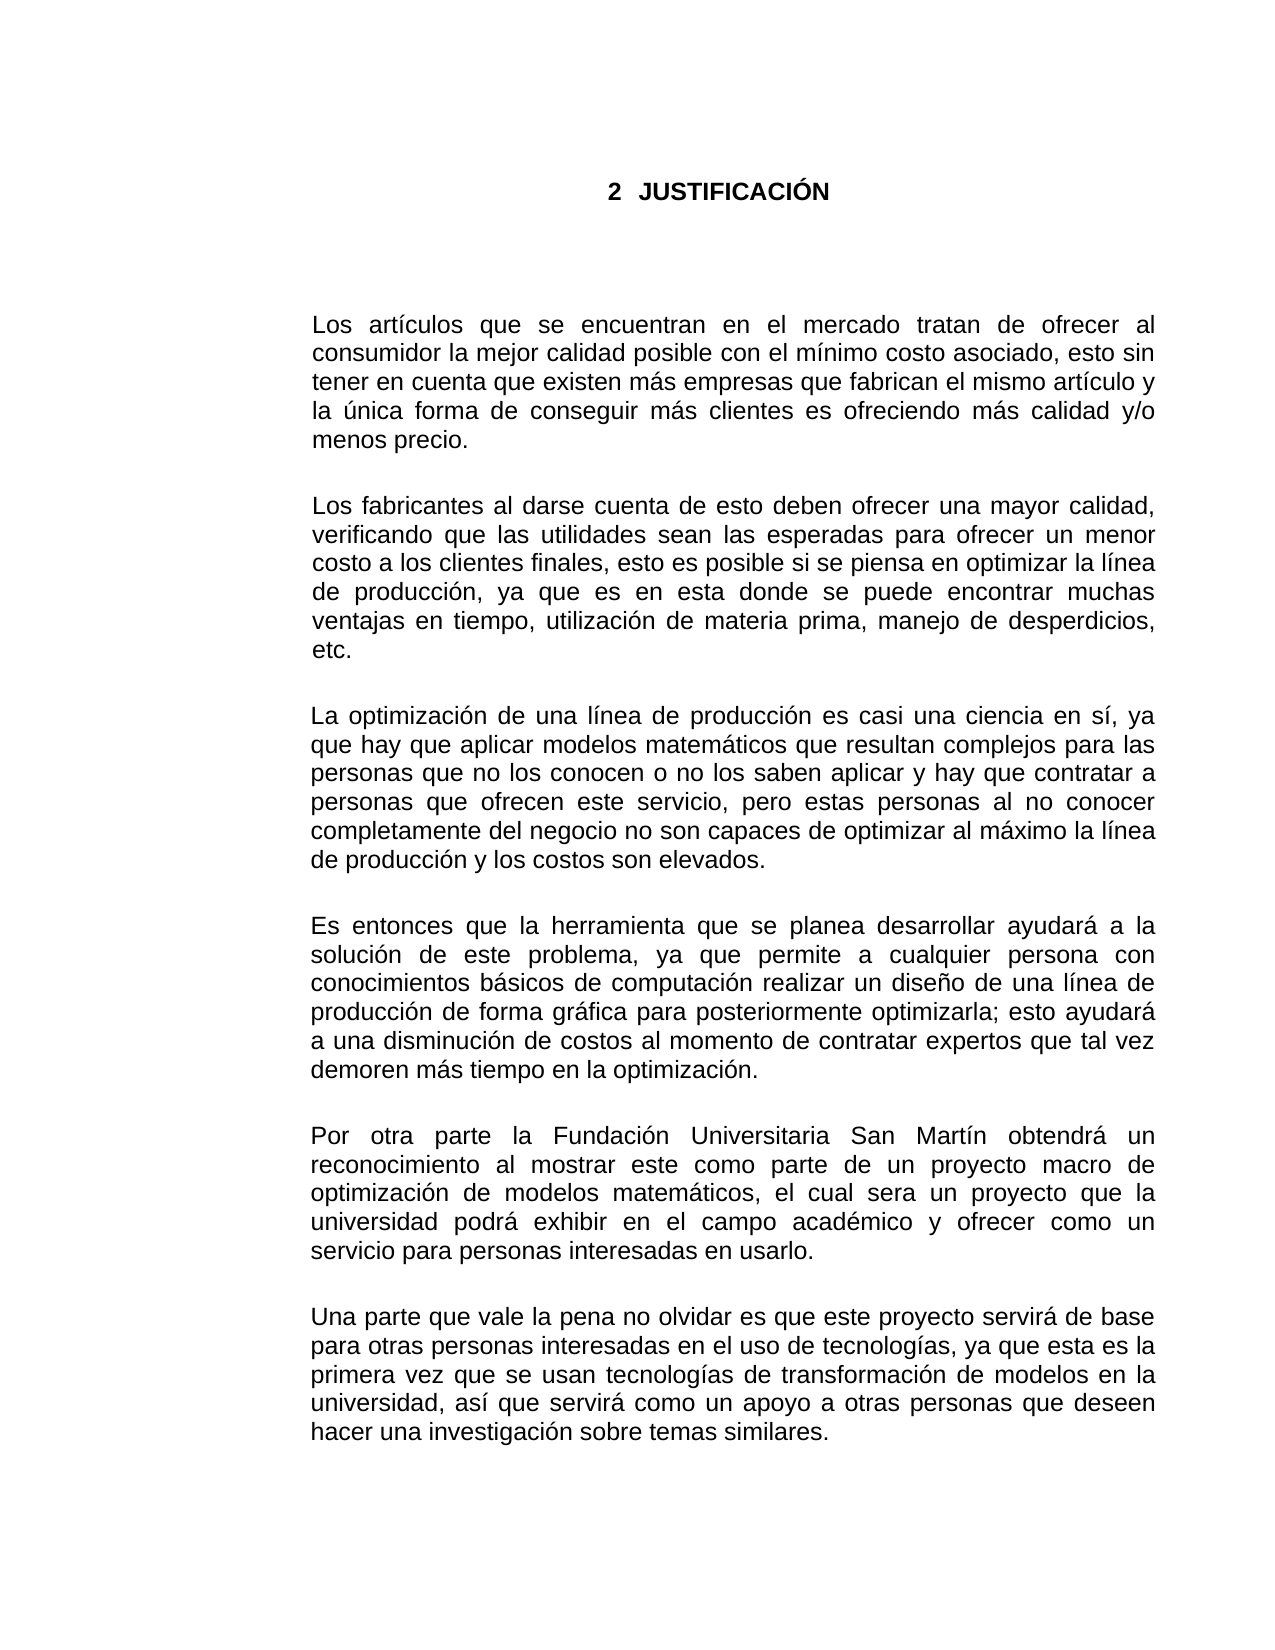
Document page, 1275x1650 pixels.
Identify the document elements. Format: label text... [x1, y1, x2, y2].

subtitle JUSTIFICACIÓN [274, 177, 1157, 206]
text La optimización de una línea de producción es casi una ciencia en sí, ya que hay que aplicar modelos matemáticos que resultan complejos para las personas que no los conocen o no los saben aplicar y hay que contratar a personas que ofrecen este servicio, pero estas personas al no conocer completamente del negocio no son capaces de optimizar al máximo la línea de producción y los costos son elevados. [310, 701, 1157, 873]
text Los artículos que se encuentran en el mercado tratan de ofrecer al consumidor la mejor calidad posible con el mínimo costo asociado, esto sin tener en cuenta que existen más empresas que fabrican el mismo artículo y la única forma de conseguir más clientes es ofreciendo más calidad y/o menos precio. [312, 310, 1157, 453]
text Es entonces que la herramienta que se planea desarrollar ayudará a la solución de este problema, ya que permite a cualquier persona con conocimientos básicos de computación realizar un diseño de una línea de producción de forma gráfica para posteriormente optimizarla; esto ayudará a una disminución de costos al momento de contratar expertos que tal vez demoren más tiempo en la optimización. [310, 911, 1157, 1083]
text Los fabricantes al darse cuenta de esto deben ofrecer una mayor calidad, verificando que las utilidades sean las esperadas para ofrecer un menor costo a los clientes finales, esto es posible si se piensa en optimizar la línea de producción, ya que es en esta donde se puede encontrar muchas ventajas en tiempo, utilización de materia prima, manejo de desperdicios, etc. [312, 491, 1157, 663]
text Por otra parte la Fundación Universitaria San Martín obtendrá un reconocimiento al mostrar este como parte de un proyecto macro de optimización de modelos matemáticos, el cual sera un proyecto que la universidad podrá exhibir en el campo académico y ofrecer como un servicio para personas interesadas en usarlo. [310, 1121, 1157, 1265]
text Una parte que vale la pena no olvidar es que este proyecto servirá de base para otras personas interesadas en el uso de tecnologías, ya que esta es la primera vez que se usan tecnologías de transformación de modelos en la universidad, así que servirá como un apoyo a otras personas que deseen hacer una investigación sobre temas similares. [310, 1302, 1157, 1446]
